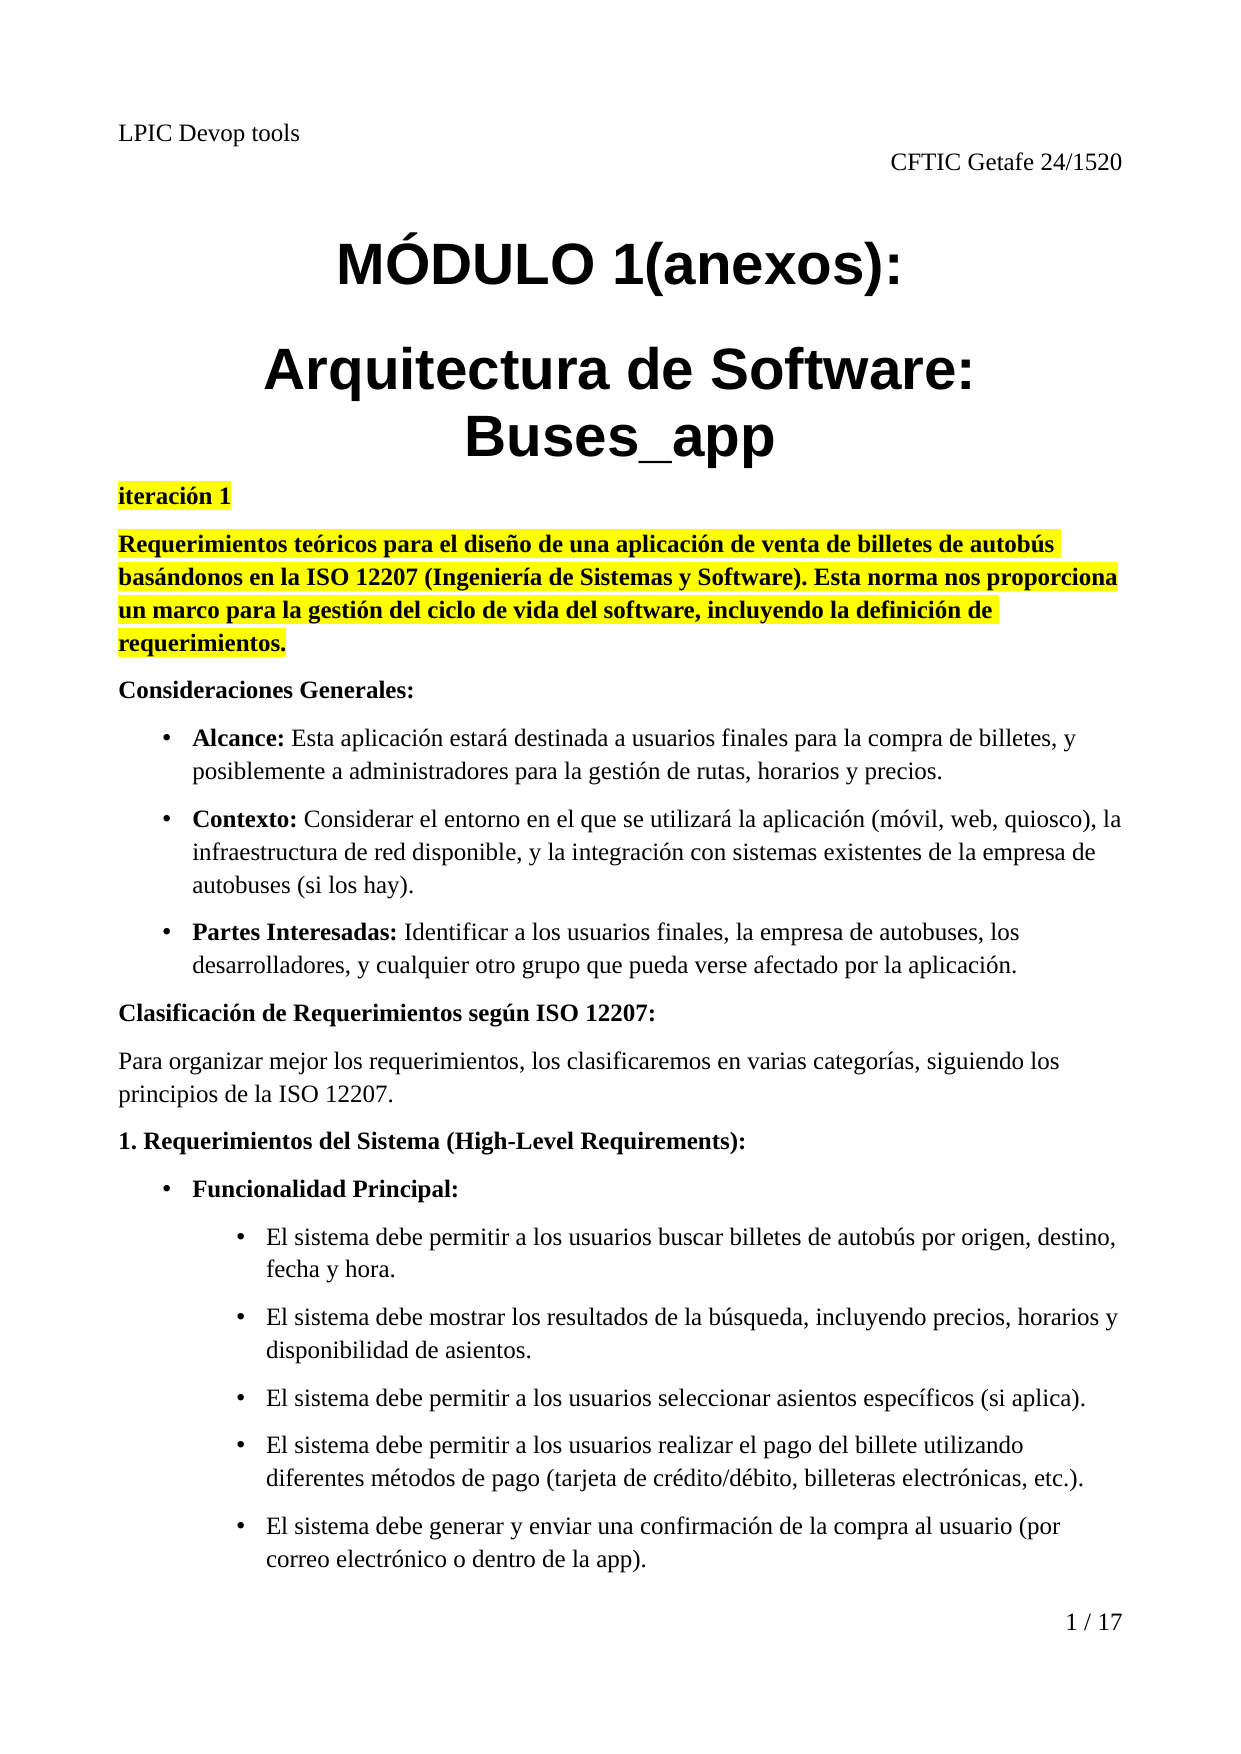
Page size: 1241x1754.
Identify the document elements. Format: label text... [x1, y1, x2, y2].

list Alcance: Esta aplicación estará destinada a usuarios finales para la compra de billetes, y posiblemente a administradores para la gestión de rutas, horarios y precios. [162, 723, 1122, 785]
list Partes Interesadas: Identificar a los usuarios finales, la empresa de autobuses, los desarrolladores, y cualquier otro grupo que pueda verse afectado por la aplicación. [162, 917, 1122, 979]
list Funcionalidad Principal: [162, 1174, 1122, 1203]
text 1. Requerimientos del Sistema (High-Level Requirements): [118, 1126, 1122, 1155]
title Arquitectura de Software: Buses_app [118, 335, 1122, 469]
list Contexto: Considerar el entorno en el que se utilizará la aplicación (móvil, web, quiosco), la infraestructura de red disponible, y la integración con sistemas existentes de la empresa de autobuses (si los hay). [162, 804, 1122, 899]
list El sistema debe mostrar los resultados de la búsqueda, incluyendo precios, horarios y disponibilidad de asientos. [236, 1302, 1122, 1364]
text Clasificación de Requerimientos según ISO 12207: [118, 998, 1122, 1027]
text Requerimientos teóricos para el diseño de una aplicación de venta de billetes de autobús basándonos en la ISO 12207 (Ingeniería de Sistemas y Software). Esta norma nos proporciona un marco para la gestión del ciclo de vida del software, incluyendo la definición de requerimientos. [118, 529, 1122, 657]
text Consideraciones Generales: [118, 676, 1122, 704]
list El sistema debe generar y enviar una confirmación de la compra al usuario (por correo electrónico o dentro de la app). [236, 1511, 1122, 1573]
list El sistema debe permitir a los usuarios seleccionar asientos específicos (si aplica). [236, 1383, 1122, 1412]
title MÓDULO 1(anexos): [118, 230, 1122, 297]
list El sistema debe permitir a los usuarios buscar billetes de autobús por origen, destino, fecha y hora. [236, 1222, 1122, 1283]
text iteración 1 [118, 481, 1122, 510]
text Para organizar mejor los requerimientos, los clasificaremos en varias categorías, siguiendo los principios de la ISO 12207. [118, 1046, 1122, 1107]
list El sistema debe permitir a los usuarios realizar el pago del billete utilizando diferentes métodos de pago (tarjeta de crédito/débito, billeteras electrónicas, etc.). [236, 1430, 1122, 1492]
